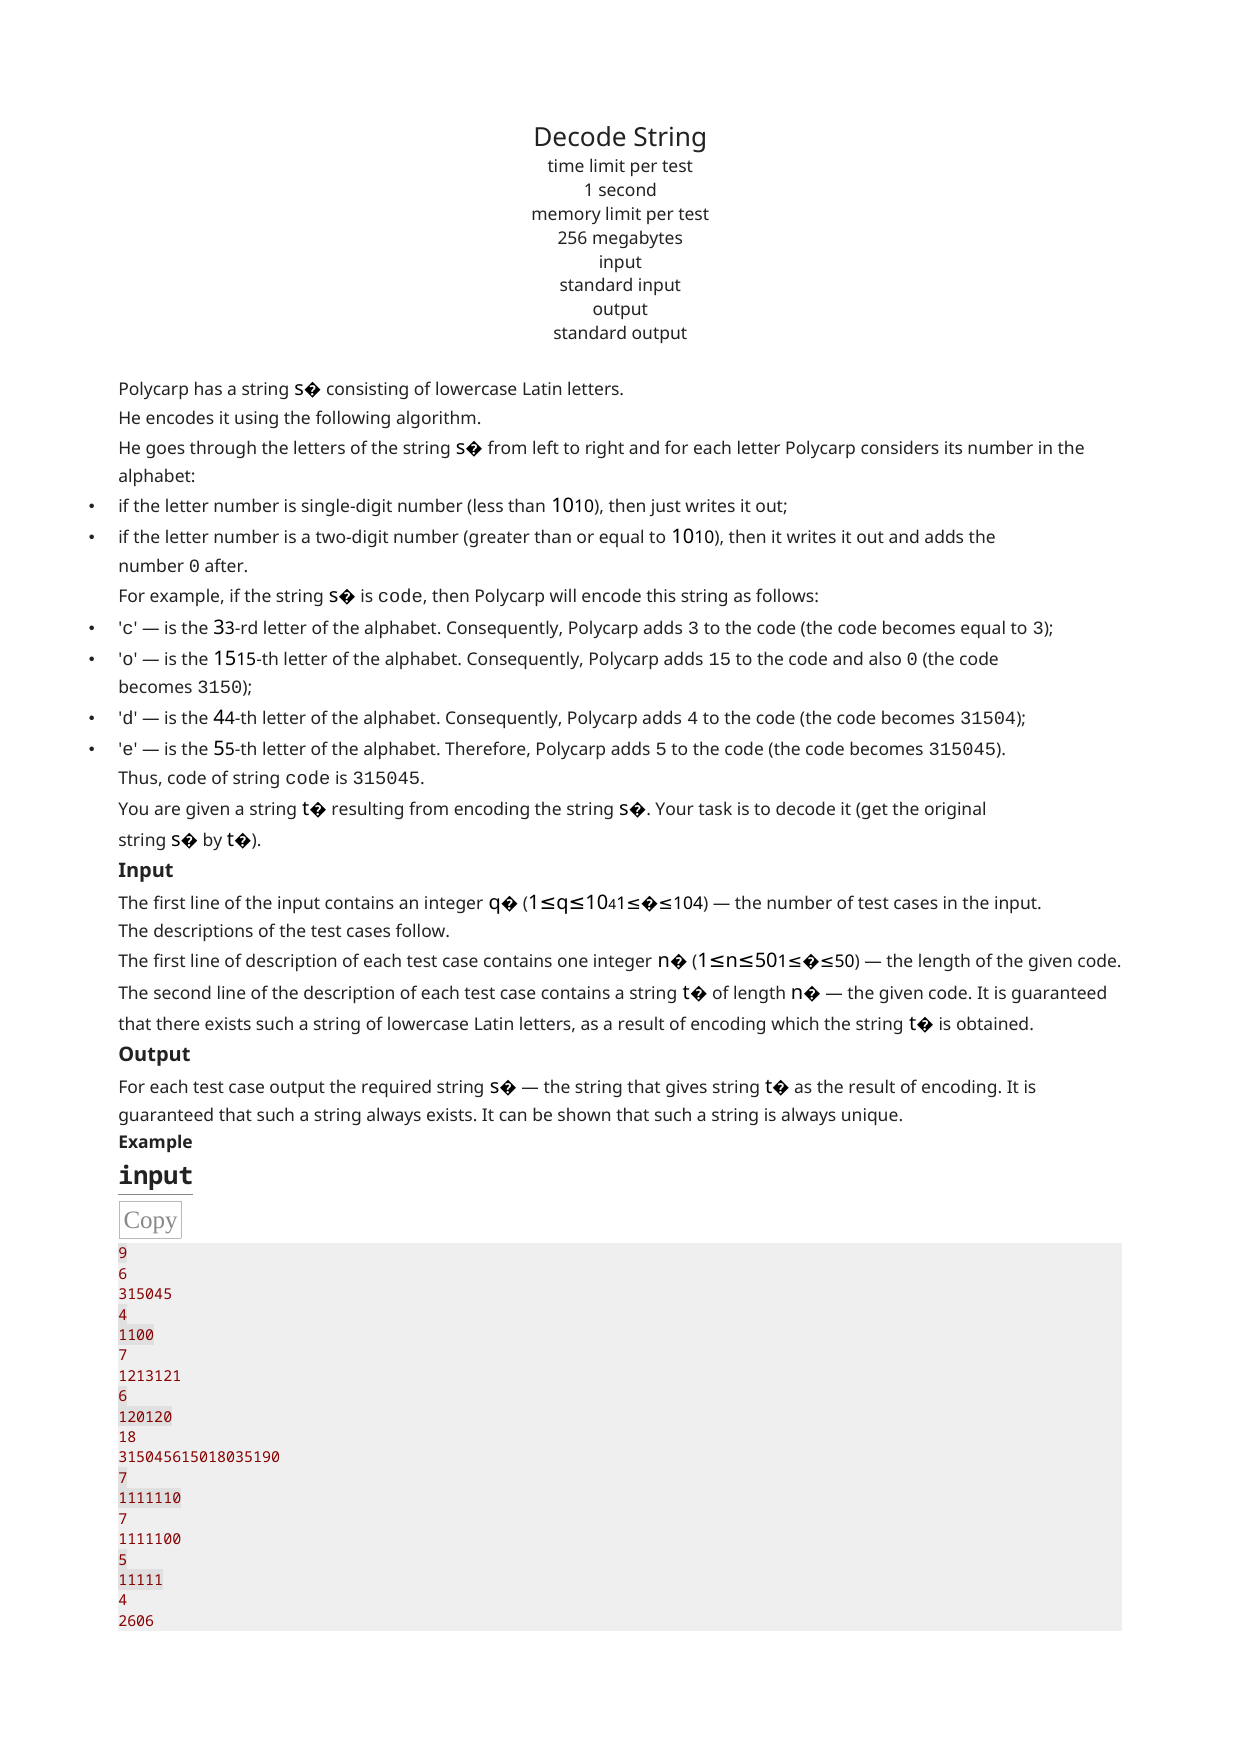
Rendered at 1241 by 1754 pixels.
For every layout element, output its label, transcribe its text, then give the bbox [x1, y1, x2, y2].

text 6 [118, 1263, 1122, 1283]
text input [118, 249, 1122, 273]
list 'd' — is the 44-th letter of the alphabet. Consequently, Polycarp adds 4 to the code (the code becomes 31504); [118, 703, 1122, 730]
text time limit per test [118, 154, 1122, 178]
text The descriptions of the test cases follow. [118, 919, 1122, 943]
text memory limit per test [118, 202, 1122, 225]
text Copy [120, 1202, 181, 1238]
text Output [118, 1041, 1122, 1068]
text input [118, 1157, 1122, 1194]
text Thus, code of string code is 315045. [118, 766, 1122, 790]
text 18 [118, 1426, 1122, 1447]
text He goes through the letters of the string s� from left to right and for each letter Polycarp considers its number in the alphabet: [118, 433, 1122, 488]
text 4 [118, 1590, 1122, 1610]
text output [118, 297, 1122, 321]
text The first line of the input contains an integer q� (1≤q≤1041≤�≤104) — the number of test cases in the input. [118, 888, 1122, 915]
text Polycarp has a string s� consisting of lowercase Latin letters. [118, 374, 1122, 401]
text 2606 [118, 1610, 1122, 1631]
text Example [118, 1130, 1122, 1154]
text You are given a string t� resulting from encoding the string s�. Your task is to decode it (get the original string s� by t�). [118, 794, 1122, 852]
text 11111 [118, 1569, 1122, 1590]
text For each test case output the required string s� — the string that gives string t� as the result of encoding. It is guaranteed that such a string always exists. It can be shown that such a string is always unique. [118, 1072, 1122, 1127]
text 1100 [118, 1324, 1122, 1345]
text 6 [118, 1386, 1122, 1406]
text standard input [118, 273, 1122, 297]
text 9 [118, 1243, 1122, 1263]
text 7 [118, 1345, 1122, 1365]
text 120120 [118, 1406, 1122, 1426]
text Input [118, 856, 1122, 884]
text 5 [118, 1549, 1122, 1569]
text The second line of the description of each test case contains a string t� of length n� — the given code. It is guaranteed that there exists such a string of lowercase Latin letters, as a result of encoding which the string t� is obtained. [118, 978, 1122, 1036]
text 1111100 [118, 1528, 1122, 1549]
text 1111110 [118, 1488, 1122, 1508]
list 'e' — is the 55-th letter of the alphabet. Therefore, Polycarp adds 5 to the code (the code becomes 315045). [118, 734, 1122, 762]
text 1 second [118, 178, 1122, 202]
text 315045 [118, 1283, 1122, 1304]
text He encodes it using the following algorithm. [118, 406, 1122, 429]
text For example, if the string s� is code, then Polycarp will encode this string as follows: [118, 581, 1122, 609]
text standard output [118, 321, 1122, 345]
text 7 [118, 1467, 1122, 1488]
text 1213121 [118, 1365, 1122, 1386]
list 'c' — is the 33-rd letter of the alphabet. Consequently, Polycarp adds 3 to the code (the code becomes equal to 3); [118, 613, 1122, 640]
text Decode String [118, 118, 1122, 154]
text [182, 1201, 1121, 1238]
text 256 megabytes [118, 225, 1122, 249]
list if the letter number is a two-digit number (greater than or equal to 1010), then it writes it out and adds the number 0 after. [118, 522, 1122, 578]
text 7 [118, 1508, 1122, 1528]
text 315045615018035190 [118, 1447, 1122, 1467]
text The first line of description of each test case contains one integer n� (1≤n≤501≤�≤50) — the length of the given code. [118, 946, 1122, 974]
text 4 [118, 1304, 1122, 1324]
list if the letter number is single-digit number (less than 1010), then just writes it out; [118, 491, 1122, 518]
list 'o' — is the 1515-th letter of the alphabet. Consequently, Polycarp adds 15 to the code and also 0 (the code becomes 3150); [118, 644, 1122, 699]
